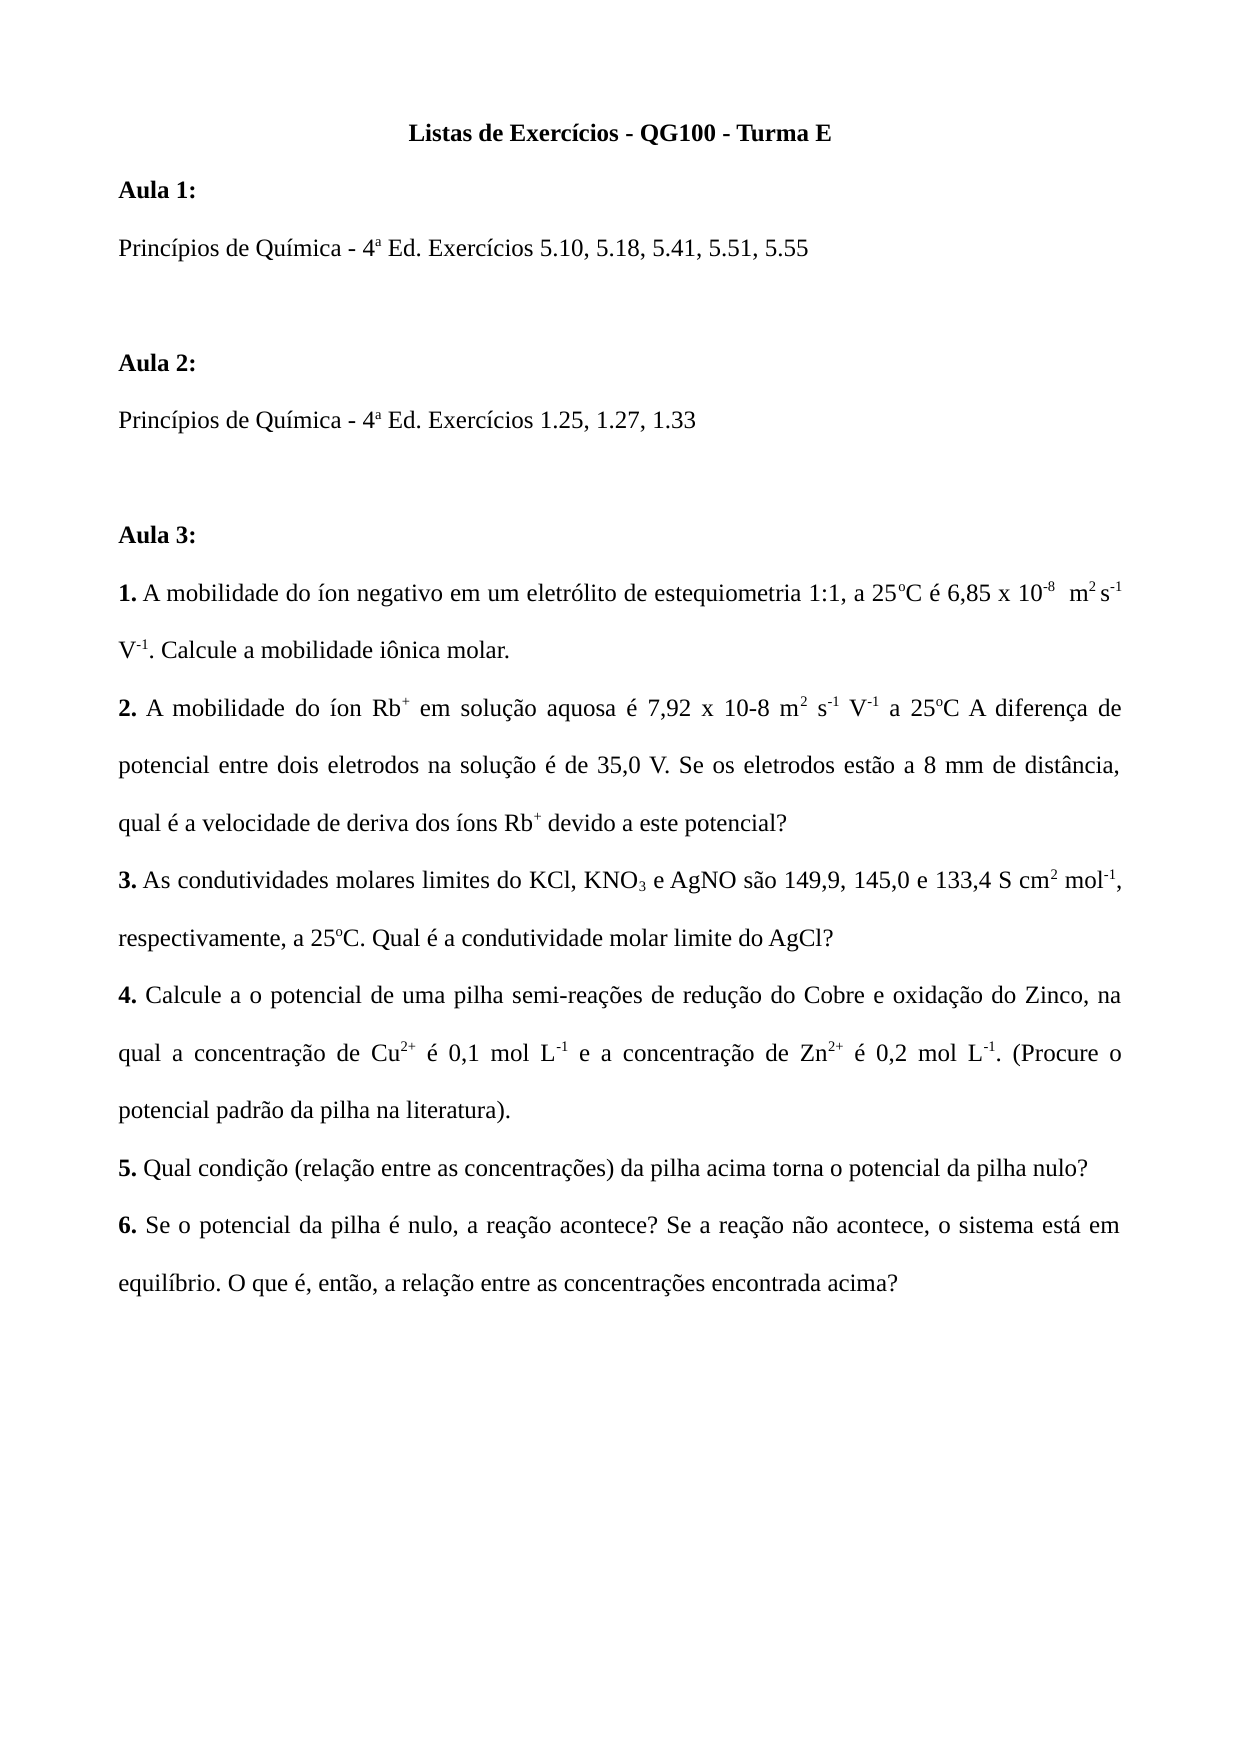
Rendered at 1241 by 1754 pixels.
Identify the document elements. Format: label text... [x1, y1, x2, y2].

text 3. As condutividades molares limites do KCl, KNO3 e AgNO são 149,9, 145,0 e 133,4 S cm2 mol-1, respectivamente, a 25oC. Qual é a condutividade molar limite do AgCl? [118, 866, 1122, 952]
text 2. A mobilidade do íon Rb+ em solução aquosa é 7,92 x 10-8 m2 s-1 V-1 a 25oC A diferença de potencial entre dois eletrodos na solução é de 35,0 V. Se os eletrodos estão a 8 mm de distância, qual é a velocidade de deriva dos íons Rb+ devido a este potencial? [118, 693, 1122, 837]
text Princípios de Química - 4a Ed. Exercícios 1.25, 1.27, 1.33 [118, 406, 1122, 434]
text 5. Qual condição (relação entre as concentrações) da pilha acima torna o potencial da pilha nulo? [118, 1153, 1122, 1182]
text Aula 2: [118, 348, 1122, 377]
text 1. A mobilidade do íon negativo em um eletrólito de estequiometria 1:1, a 25oC é 6,85 x 10-8 m2 s-1 V-1. Calcule a mobilidade iônica molar. [118, 578, 1122, 664]
text Listas de Exercícios - QG100 - Turma E [118, 118, 1122, 147]
text 4. Calcule a o potencial de uma pilha semi-reações de redução do Cobre e oxidação do Zinco, na qual a concentração de Cu2+ é 0,1 mol L-1 e a concentração de Zn2+ é 0,2 mol L-1. (Procure o potencial padrão da pilha na literatura). [118, 981, 1122, 1124]
text Aula 1: [118, 176, 1122, 204]
text Aula 3: [118, 521, 1122, 549]
text 6. Se o potencial da pilha é nulo, a reação acontece? Se a reação não acontece, o sistema está em equilíbrio. O que é, então, a relação entre as concentrações encontrada acima? [118, 1211, 1122, 1297]
text Princípios de Química - 4a Ed. Exercícios 5.10, 5.18, 5.41, 5.51, 5.55 [118, 233, 1122, 262]
